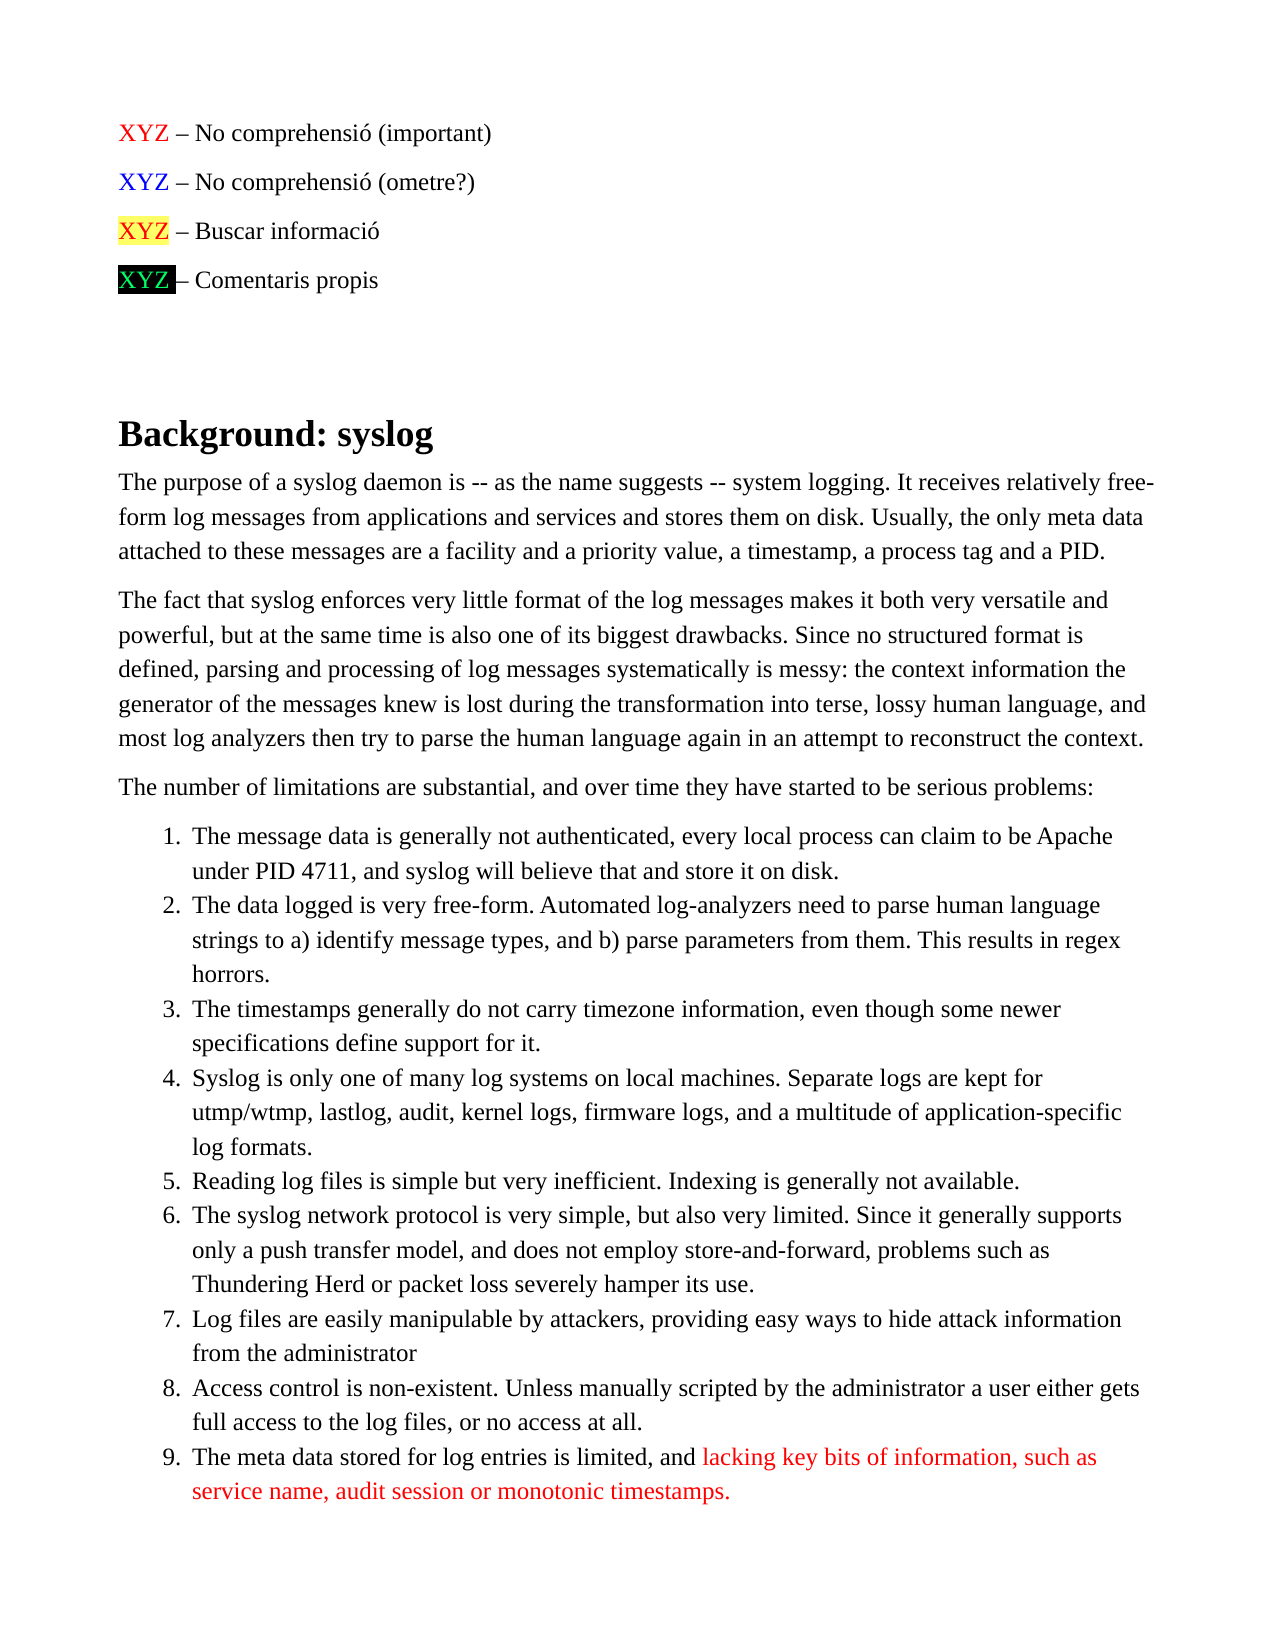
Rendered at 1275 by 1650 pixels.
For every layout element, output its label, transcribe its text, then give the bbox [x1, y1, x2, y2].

list Reading log files is simple but very inefficient. Indexing is generally not available. [162, 1166, 1157, 1195]
list Syslog is only one of many log systems on local machines. Separate logs are kept for utmp/wtmp, lastlog, audit, kernel logs, firmware logs, and a multitude of application-specific log formats. [162, 1063, 1157, 1160]
list Access control is non-existent. Unless manually scripted by the administrator a user either gets full access to the log files, or no access at all. [162, 1373, 1157, 1436]
text The number of limitations are substantial, and over time they have started to be serious problems: [118, 772, 1157, 801]
text The purpose of a syslog daemon is -- as the name suggests -- system logging. It receives relatively free-form log messages from applications and services and stores them on disk. Usually, the only meta data attached to these messages are a facility and a priority value, a timestamp, a process tag and a PID. [118, 467, 1157, 565]
list The syslog network protocol is very simple, but also very limited. Since it generally supports only a push transfer model, and does not employ store-and-forward, problems such as Thundering Herd or packet loss severely hamper its use. [162, 1201, 1157, 1298]
text XYZ – No comprehensió (ometre?) [118, 167, 1157, 196]
subtitle Background: syslog [118, 412, 1157, 455]
text XYZ – Comentaris propis [118, 265, 1157, 294]
list The message data is generally not authenticated, every local process can claim to be Apache under PID 4711, and syslog will believe that and store it on disk. [162, 821, 1157, 884]
text XYZ – Buscar informació [118, 216, 1157, 245]
text XYZ – No comprehensió (important) [118, 118, 1157, 147]
list The meta data stored for log entries is limited, and lacking key bits of information, such as service name, audit session or monotonic timestamps. [162, 1442, 1157, 1505]
list The timestamps generally do not carry timezone information, even though some newer specifications define support for it. [162, 994, 1157, 1057]
list The data logged is very free-form. Automated log-analyzers need to parse human language strings to a) identify message types, and b) parse parameters from them. This results in regex horrors. [162, 890, 1157, 988]
text The fact that syslog enforces very little format of the log messages makes it both very versatile and powerful, but at the same time is also one of its biggest drawbacks. Since no structured format is defined, parsing and processing of log messages systematically is messy: the context information the generator of the messages knew is lost during the transformation into terse, lossy human language, and most log analyzers then try to parse the human language again in an attempt to reconstruct the context. [118, 585, 1157, 752]
list Log files are easily manipulable by attackers, providing easy ways to hide attack information from the administrator [162, 1304, 1157, 1367]
